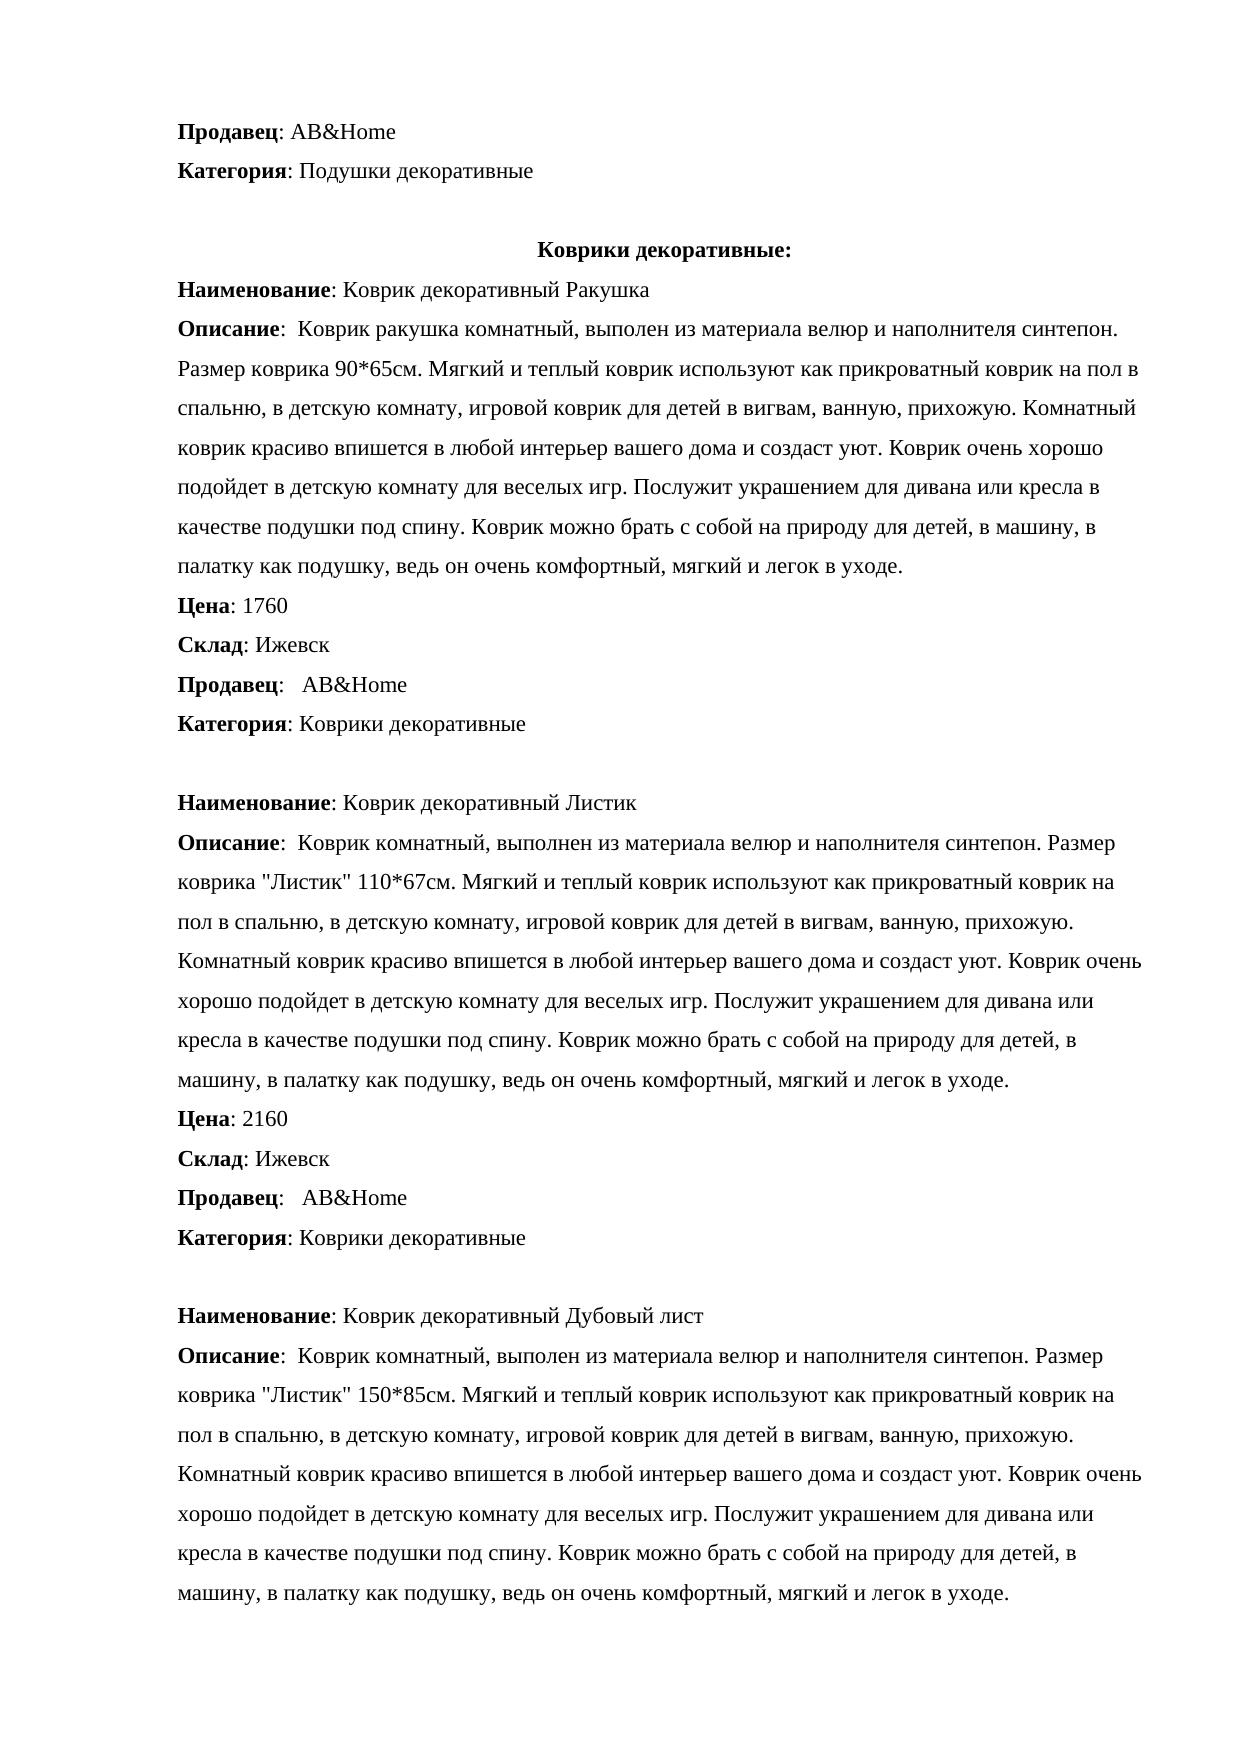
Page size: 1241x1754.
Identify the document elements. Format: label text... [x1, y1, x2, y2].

text Цена: 1760 [177, 592, 1152, 618]
text Продавец: AB&Home [177, 1184, 1152, 1210]
text Коврики декоративные: [177, 237, 1152, 263]
text Наименование: Коврик декоративный Дубовый лист [177, 1302, 1152, 1329]
text Склад: Ижевск [177, 631, 1152, 658]
text Склад: Ижевск [177, 1144, 1152, 1171]
text Цена: 2160 [177, 1105, 1152, 1131]
text Продавец: AB&Home [177, 671, 1152, 697]
text Описание: Коврик ракушка комнатный, выполен из материала велюр и наполнителя синтепон. Размер коврика 90*65см. Мягкий и теплый коврик используют как прикроватный коврик на пол в спальню, в детскую комнату, игровой коврик для детей в вигвам, ванную, прихожую. Комнатный коврик красиво впишется в любой интерьер вашего дома и создаст уют. Коврик очень хорошо подойдет в детскую комнату для веселых игр. Послужит украшением для дивана или кресла в качестве подушки под спину. Коврик можно брать с собой на природу для детей, в машину, в палатку как подушку, ведь он очень комфортный, мягкий и легок в уходе. [177, 316, 1152, 579]
text Наименование: Коврик декоративный Ракушка [177, 276, 1152, 302]
text Описание: Коврик комнатный, выполен из материала велюр и наполнителя синтепон. Размер коврика "Листик" 150*85см. Мягкий и теплый коврик используют как прикроватный коврик на пол в спальню, в детскую комнату, игровой коврик для детей в вигвам, ванную, прихожую. Комнатный коврик красиво впишется в любой интерьер вашего дома и создаст уют. Коврик очень хорошо подойдет в детскую комнату для веселых игр. Послужит украшением для дивана или кресла в качестве подушки под спину. Коврик можно брать с собой на природу для детей, в машину, в палатку как подушку, ведь он очень комфортный, мягкий и легок в уходе. [177, 1342, 1152, 1605]
text Категория: Подушки декоративные [177, 158, 1152, 184]
text Категория: Коврики декоративные [177, 710, 1152, 737]
text Наименование: Коврик декоративный Листик [177, 789, 1152, 816]
text Продавец: AB&Home [177, 118, 1152, 144]
text Категория: Коврики декоративные [177, 1223, 1152, 1250]
text Описание: Коврик комнатный, выполнен из материала велюр и наполнителя синтепон. Размер коврика "Листик" 110*67см. Мягкий и теплый коврик используют как прикроватный коврик на пол в спальню, в детскую комнату, игровой коврик для детей в вигвам, ванную, прихожую. Комнатный коврик красиво впишется в любой интерьер вашего дома и создаст уют. Коврик очень хорошо подойдет в детскую комнату для веселых игр. Послужит украшением для дивана или кресла в качестве подушки под спину. Коврик можно брать с собой на природу для детей, в машину, в палатку как подушку, ведь он очень комфортный, мягкий и легок в уходе. [177, 829, 1152, 1092]
